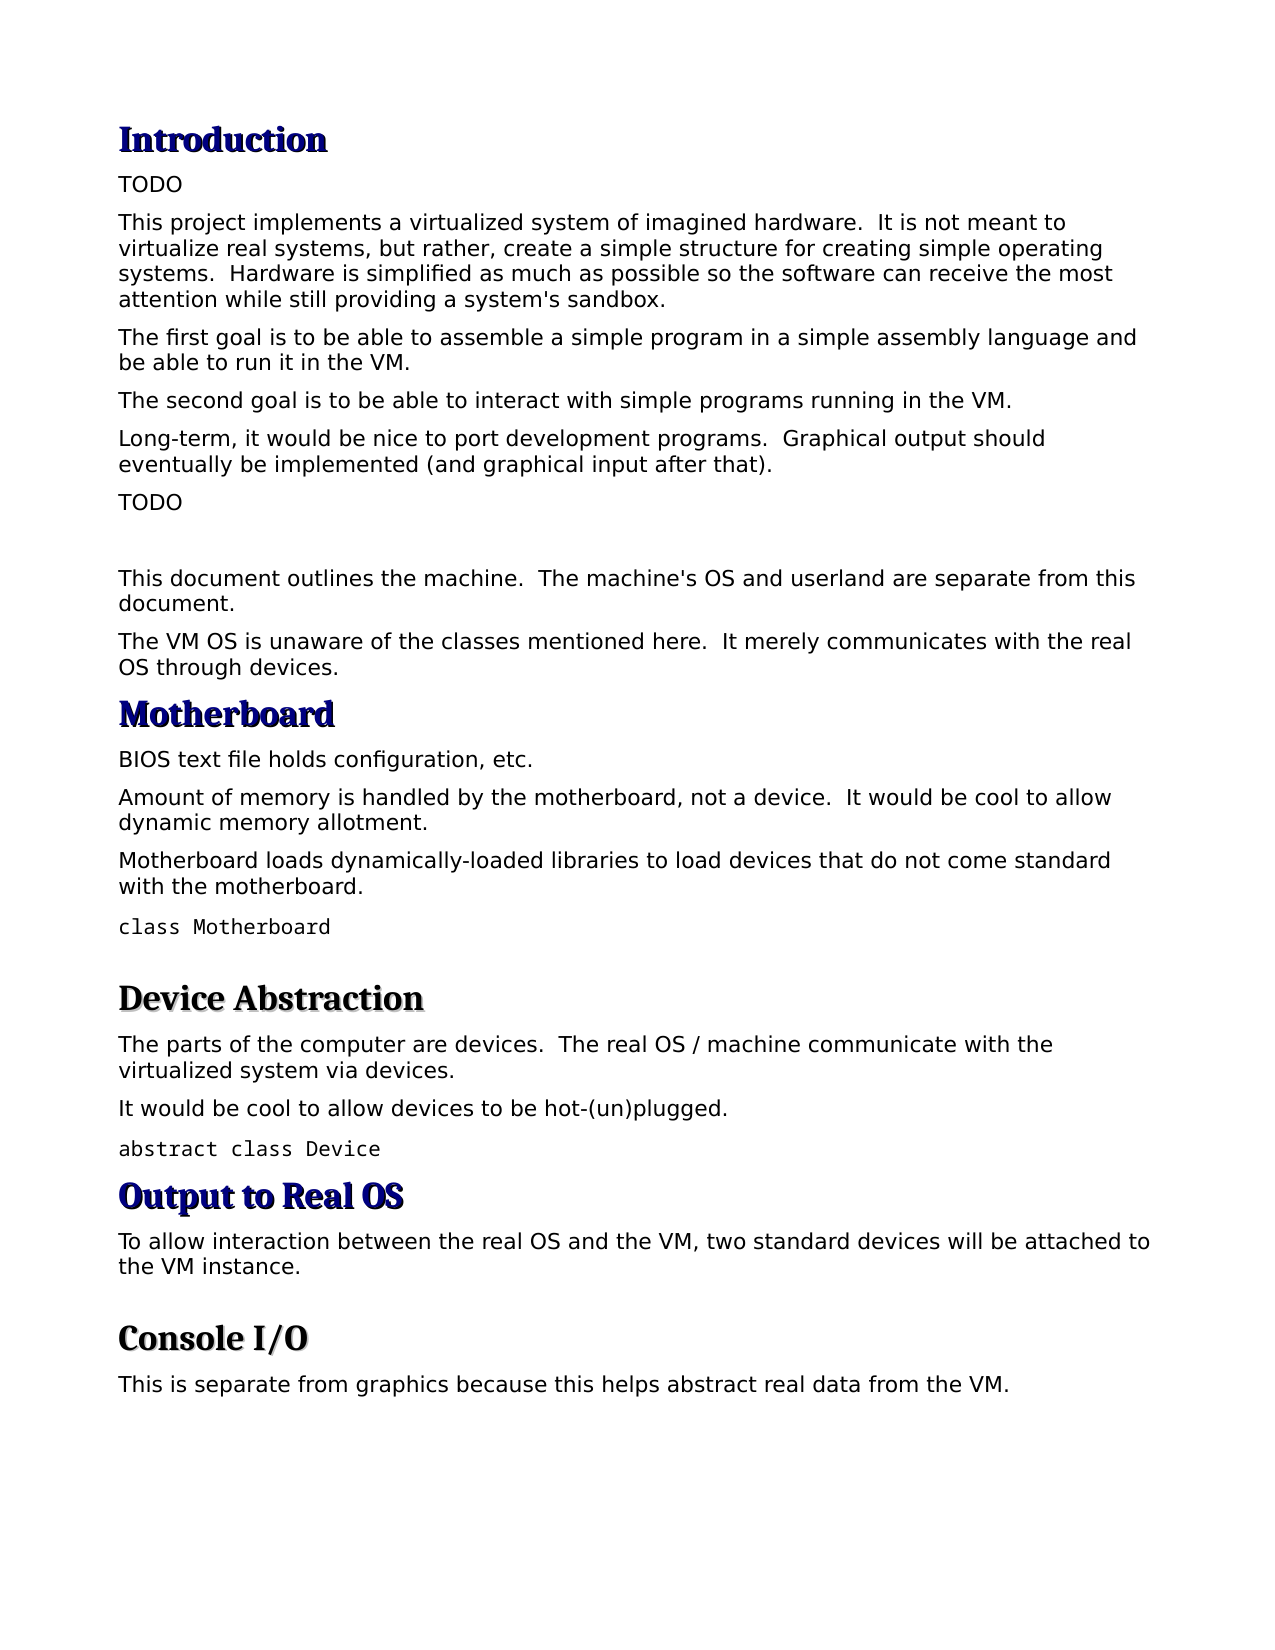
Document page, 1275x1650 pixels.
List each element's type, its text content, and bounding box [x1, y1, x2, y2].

text It would be cool to allow devices to be hot-(un)plugged. [118, 1096, 1157, 1121]
text The second goal is to be able to interact with simple programs running in the VM. [118, 388, 1157, 414]
text BIOS text file holds configuration, etc. [118, 747, 1157, 772]
subtitle Output to Real OS [118, 1175, 1157, 1217]
text Amount of memory is handled by the motherboard, not a device. It would be cool to allow dynamic memory allotment. [118, 785, 1157, 836]
text The first goal is to be able to assemble a simple program in a simple assembly language and be able to run it in the VM. [118, 325, 1157, 376]
text The VM OS is unaware of the classes mentioned here. It merely communicates with the real OS through devices. [118, 629, 1157, 680]
subtitle Device Abstraction [118, 978, 1157, 1020]
text This is separate from graphics because this helps abstract real data from the VM. [118, 1372, 1157, 1397]
text Motherboard loads dynamically-loaded libraries to load devices that do not come standard with the motherboard. [118, 848, 1157, 899]
subtitle Console I/O [118, 1317, 1157, 1359]
text To allow interaction between the real OS and the VM, two standard devices will be attached to the VM instance. [118, 1229, 1157, 1280]
text This document outlines the machine. The machine's OS and userland are separate from this document. [118, 566, 1157, 617]
text abstract class Device [118, 1134, 1157, 1162]
text TODO [118, 172, 1157, 198]
text This project implements a virtualized system of imagined hardware. It is not meant to virtualize real systems, but rather, create a simple structure for creating simple operating systems. Hardware is simplified as much as possible so the software can receive the most attention while still providing a system's sandbox. [118, 210, 1157, 312]
text TODO [118, 490, 1157, 515]
subtitle Introduction [118, 118, 1157, 160]
text class Motherboard [118, 912, 1157, 940]
text The parts of the computer are devices. The real OS / machine communicate with the virtualized system via devices. [118, 1032, 1157, 1083]
text Long-term, it would be nice to port development programs. Graphical output should eventually be implemented (and graphical input after that). [118, 426, 1157, 477]
subtitle Motherboard [118, 693, 1157, 735]
